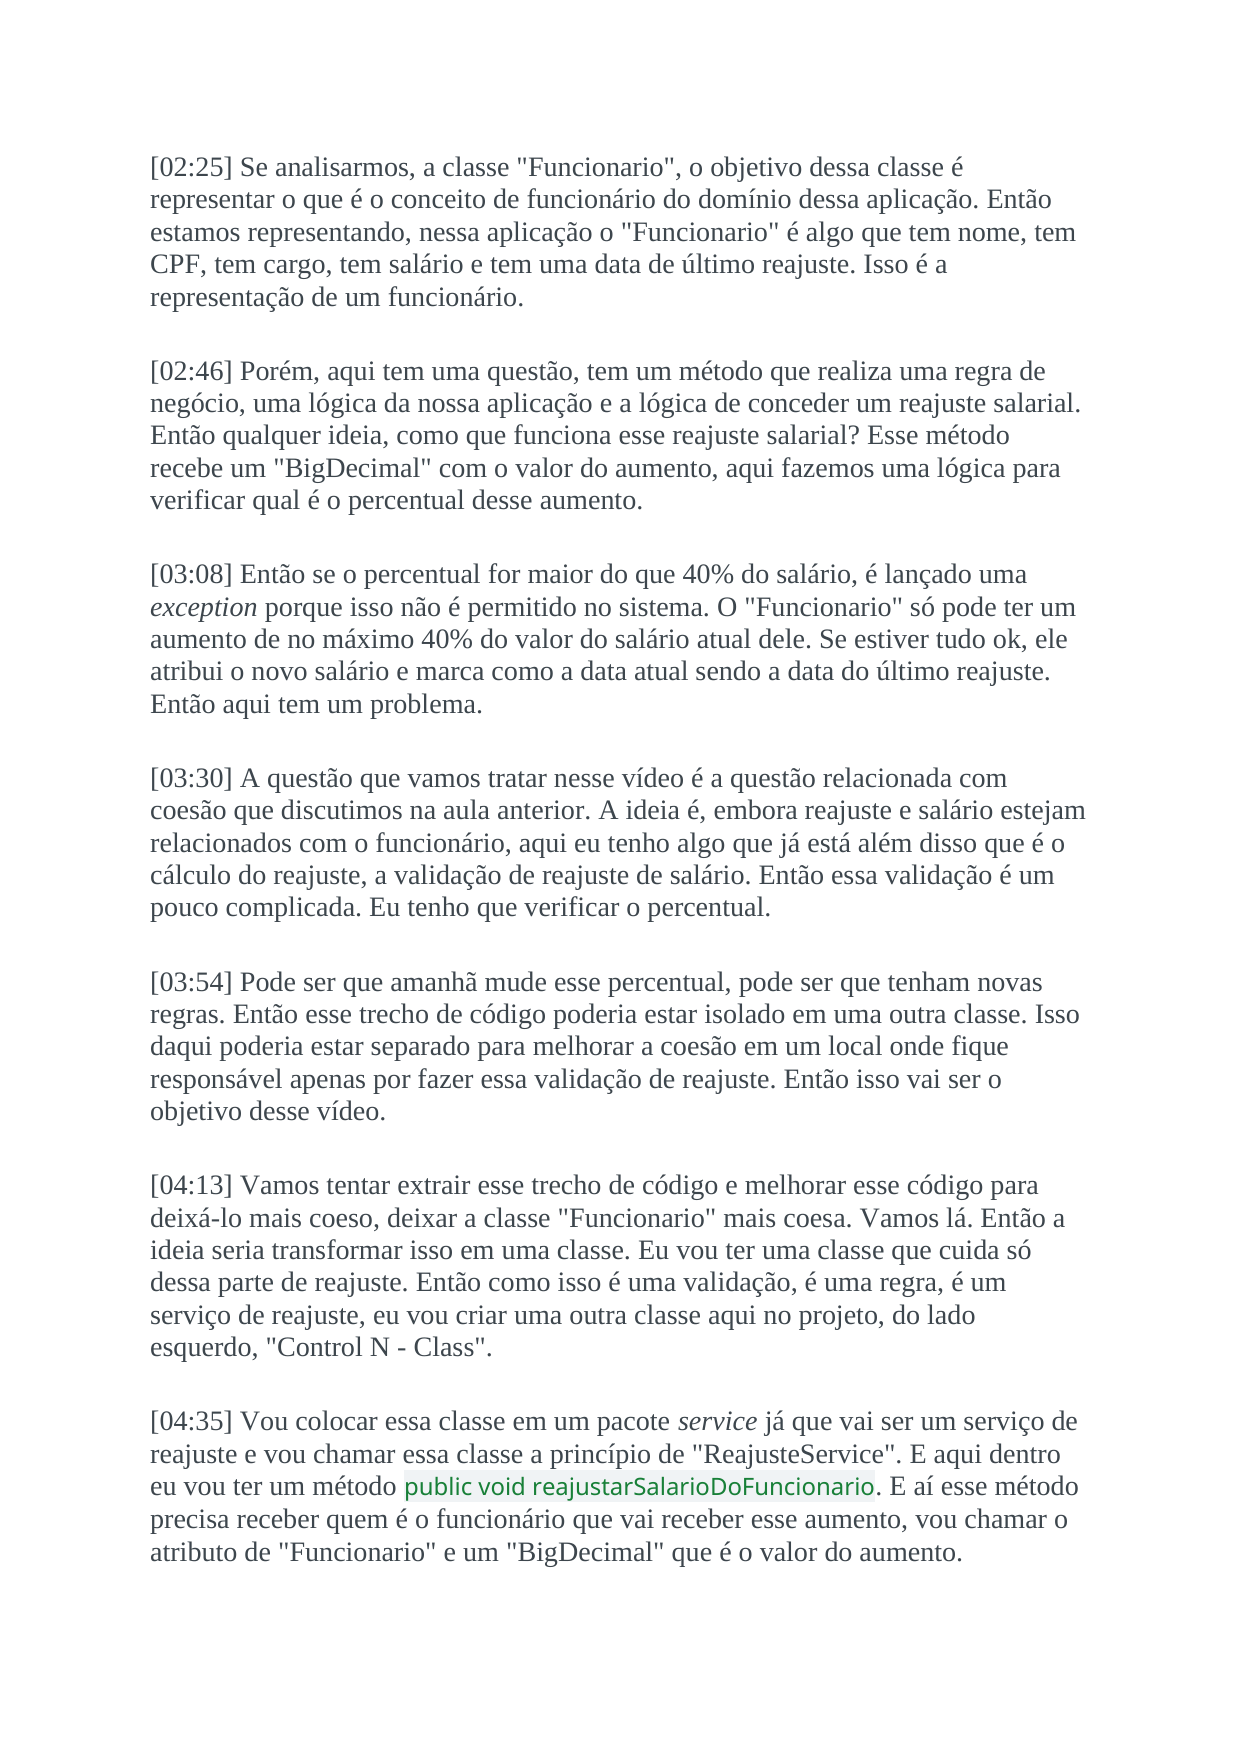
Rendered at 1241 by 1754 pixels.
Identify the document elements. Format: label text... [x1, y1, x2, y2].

text [02:25] Se analisarmos, a classe "Funcionario", o objetivo dessa classe é representar o que é o conceito de funcionário do domínio dessa aplicação. Então estamos representando, nessa aplicação o "Funcionario" é algo que tem nome, tem CPF, tem cargo, tem salário e tem uma data de último reajuste. Isso é a representação de um funcionário. [150, 150, 1090, 312]
text [04:13] Vamos tentar extrair esse trecho de código e melhorar esse código para deixá-lo mais coeso, deixar a classe "Funcionario" mais coesa. Vamos lá. Então a ideia seria transformar isso em uma classe. Eu vou ter uma classe que cuida só dessa parte de reajuste. Então como isso é uma validação, é uma regra, é um serviço de reajuste, eu vou criar uma outra classe aqui no projeto, do lado esquerdo, "Control N - Class". [150, 1168, 1090, 1363]
text [03:08] Então se o percentual for maior do que 40% do salário, é lançado uma exception porque isso não é permitido no sistema. O "Funcionario" só pode ter um aumento de no máximo 40% do valor do salário atual dele. Se estiver tudo ok, ele atribui o novo salário e marca como a data atual sendo a data do último reajuste. Então aqui tem um problema. [150, 557, 1090, 719]
text [04:35] Vou colocar essa classe em um pacote service já que vai ser um serviço de reajuste e vou chamar essa classe a princípio de "ReajusteService". E aqui dentro eu vou ter um método public void reajustarSalarioDoFuncionario. E aí esse método precisa receber quem é o funcionário que vai receber esse aumento, vou chamar o atributo de "Funcionario" e um "BigDecimal" que é o valor do aumento. [150, 1404, 1090, 1567]
text [03:30] A questão que vamos tratar nesse vídeo é a questão relacionada com coesão que discutimos na aula anterior. A ideia é, embora reajuste e salário estejam relacionados com o funcionário, aqui eu tenho algo que já está além disso que é o cálculo do reajuste, a validação de reajuste de salário. Então essa validação é um pouco complicada. Eu tenho que verificar o percentual. [150, 761, 1090, 923]
text [02:46] Porém, aqui tem uma questão, tem um método que realiza uma regra de negócio, uma lógica da nossa aplicação e a lógica de conceder um reajuste salarial. Então qualquer ideia, como que funciona esse reajuste salarial? Esse método recebe um "BigDecimal" com o valor do aumento, aqui fazemos uma lógica para verificar qual é o percentual desse aumento. [150, 354, 1090, 516]
text [03:54] Pode ser que amanhã mude esse percentual, pode ser que tenham novas regras. Então esse trecho de código poderia estar isolado em uma outra classe. Isso daqui poderia estar separado para melhorar a coesão em um local onde fique responsável apenas por fazer essa validação de reajuste. Então isso vai ser o objetivo desse vídeo. [150, 964, 1090, 1127]
